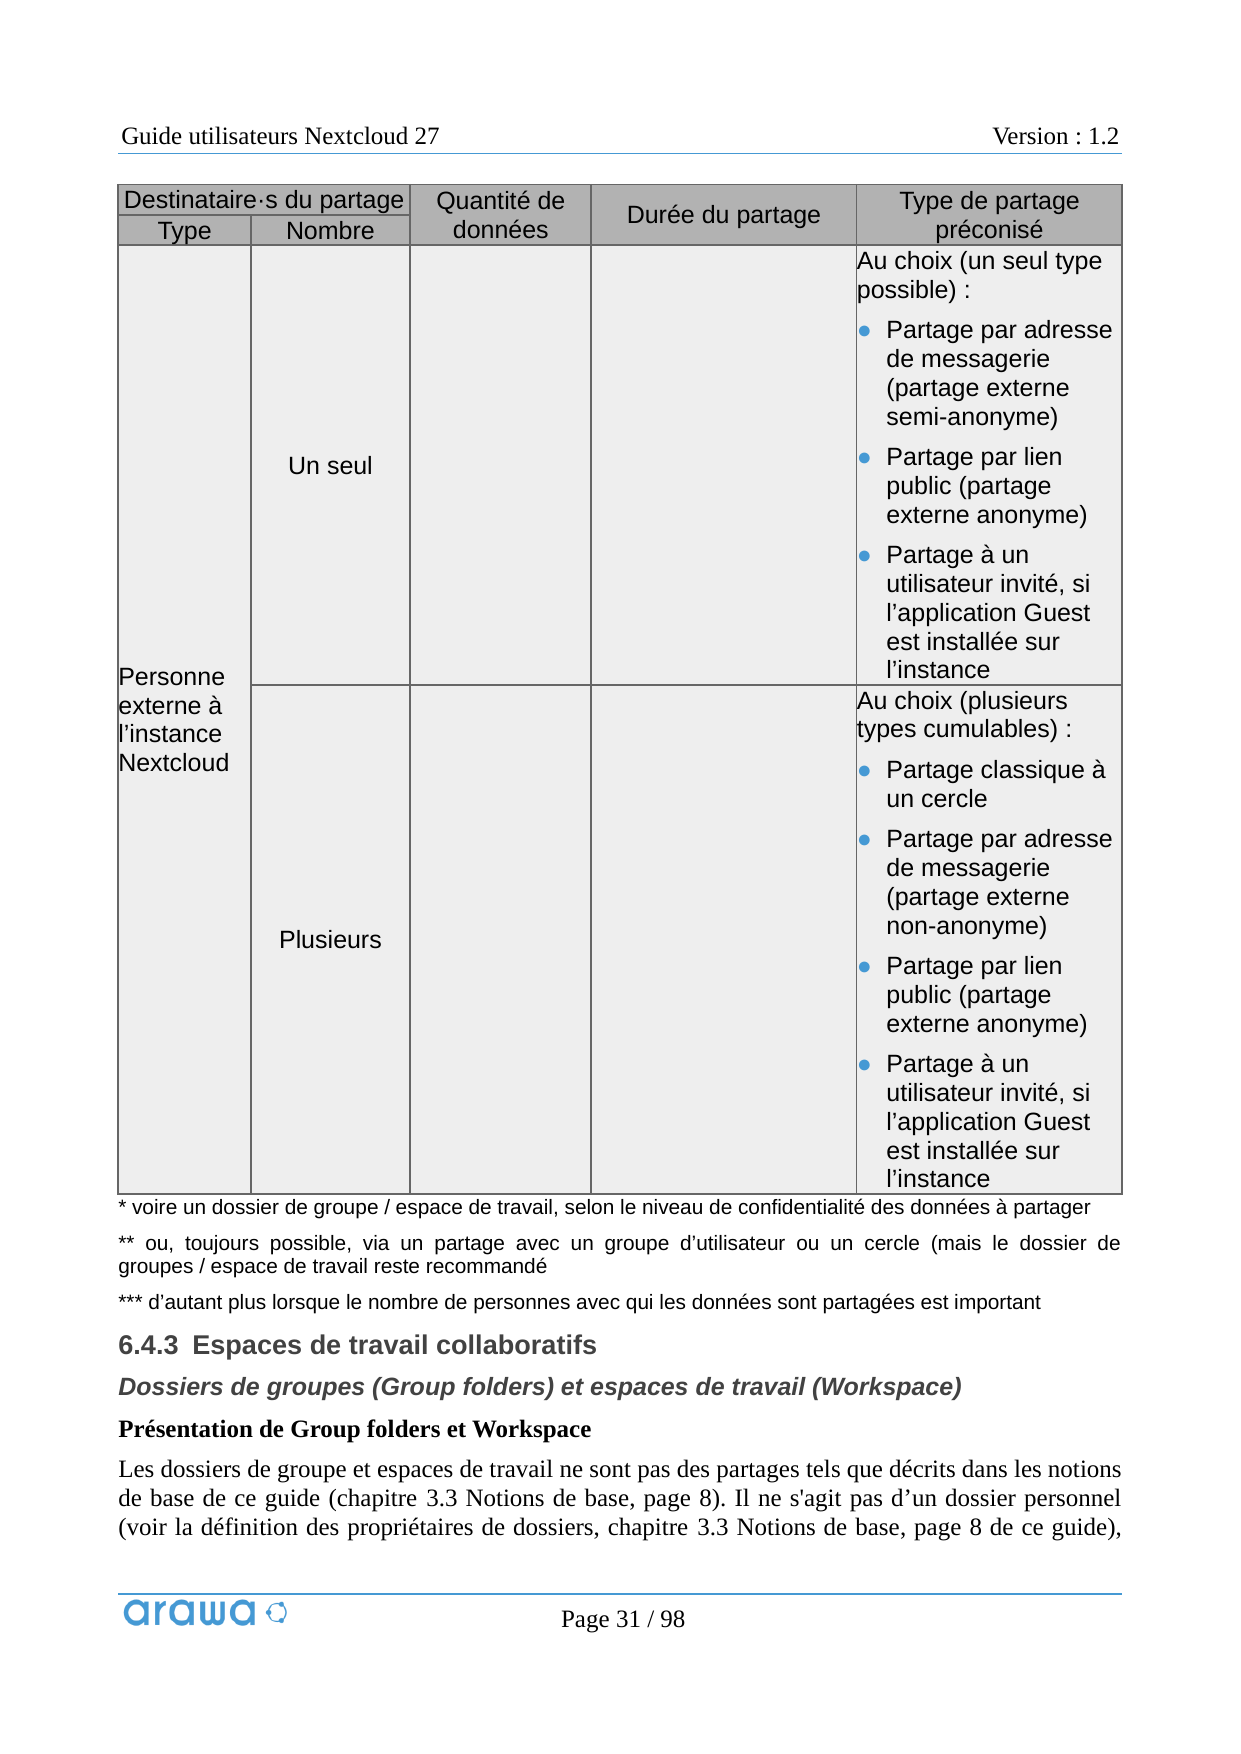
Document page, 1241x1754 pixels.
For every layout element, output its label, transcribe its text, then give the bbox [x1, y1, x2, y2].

table_cell Au choix (un seul type possible) : Partage par adresse de messagerie (partage externe semi-anonyme) Partage par lien public (partage externe anonyme) Partage à un utilisateur invité, si l’application Guest est installée sur l’instance [857, 246, 1121, 684]
table_header Type de partage préconisé [857, 185, 1121, 244]
text * voire un dossier de groupe / espace de travail, selon le niveau de confidentialité des données à partager [118, 1195, 1122, 1219]
table_cell [592, 246, 856, 684]
table_cell [411, 686, 590, 1193]
table_cell [411, 246, 590, 684]
subtitle Dossiers de groupes (Group folders) et espaces de travail (Workspace) [118, 1372, 1122, 1401]
table_header Destinataire·s du partage [119, 185, 409, 214]
table_cell [592, 686, 856, 1193]
table_cell Nombre [252, 216, 409, 244]
table_cell Un seul [252, 246, 409, 684]
text Présentation de Group folders et Workspace [118, 1414, 1122, 1442]
table_cell Au choix (plusieurs types cumulables) : Partage classique à un cercle Partage par adresse de messagerie (partage externe non-anonyme) Partage par lien public (partage externe anonyme) Partage à un utilisateur invité, si l’application Guest est installée sur l’instance [857, 686, 1121, 1193]
table_cell Type [119, 216, 250, 244]
text ** ou, toujours possible, via un partage avec un groupe d’utilisateur ou un cercle (mais le dossier de groupes / espace de travail reste recommandé [118, 1230, 1122, 1278]
text Les dossiers de groupe et espaces de travail ne sont pas des partages tels que décrits dans les notions de base de ce guide (chapitre 3.3 Notions de base, page 8). Il ne s'agit pas d’un dossier personnel (voir la définition des propriétaires de dossiers, chapitre 3.3 Notions de base, page 8 de ce guide), [118, 1454, 1122, 1540]
text *** d’autant plus lorsque le nombre de personnes avec qui les données sont partagées est important [118, 1290, 1122, 1314]
table_cell Personne externe à l’instance Nextcloud [119, 246, 250, 1193]
picture [121, 1597, 290, 1628]
table_header Quantité de données [411, 185, 590, 244]
table_cell Plusieurs [252, 686, 409, 1193]
subtitle Espaces de travail collaboratifs [118, 1329, 1122, 1360]
table_header Durée du partage [592, 185, 856, 244]
